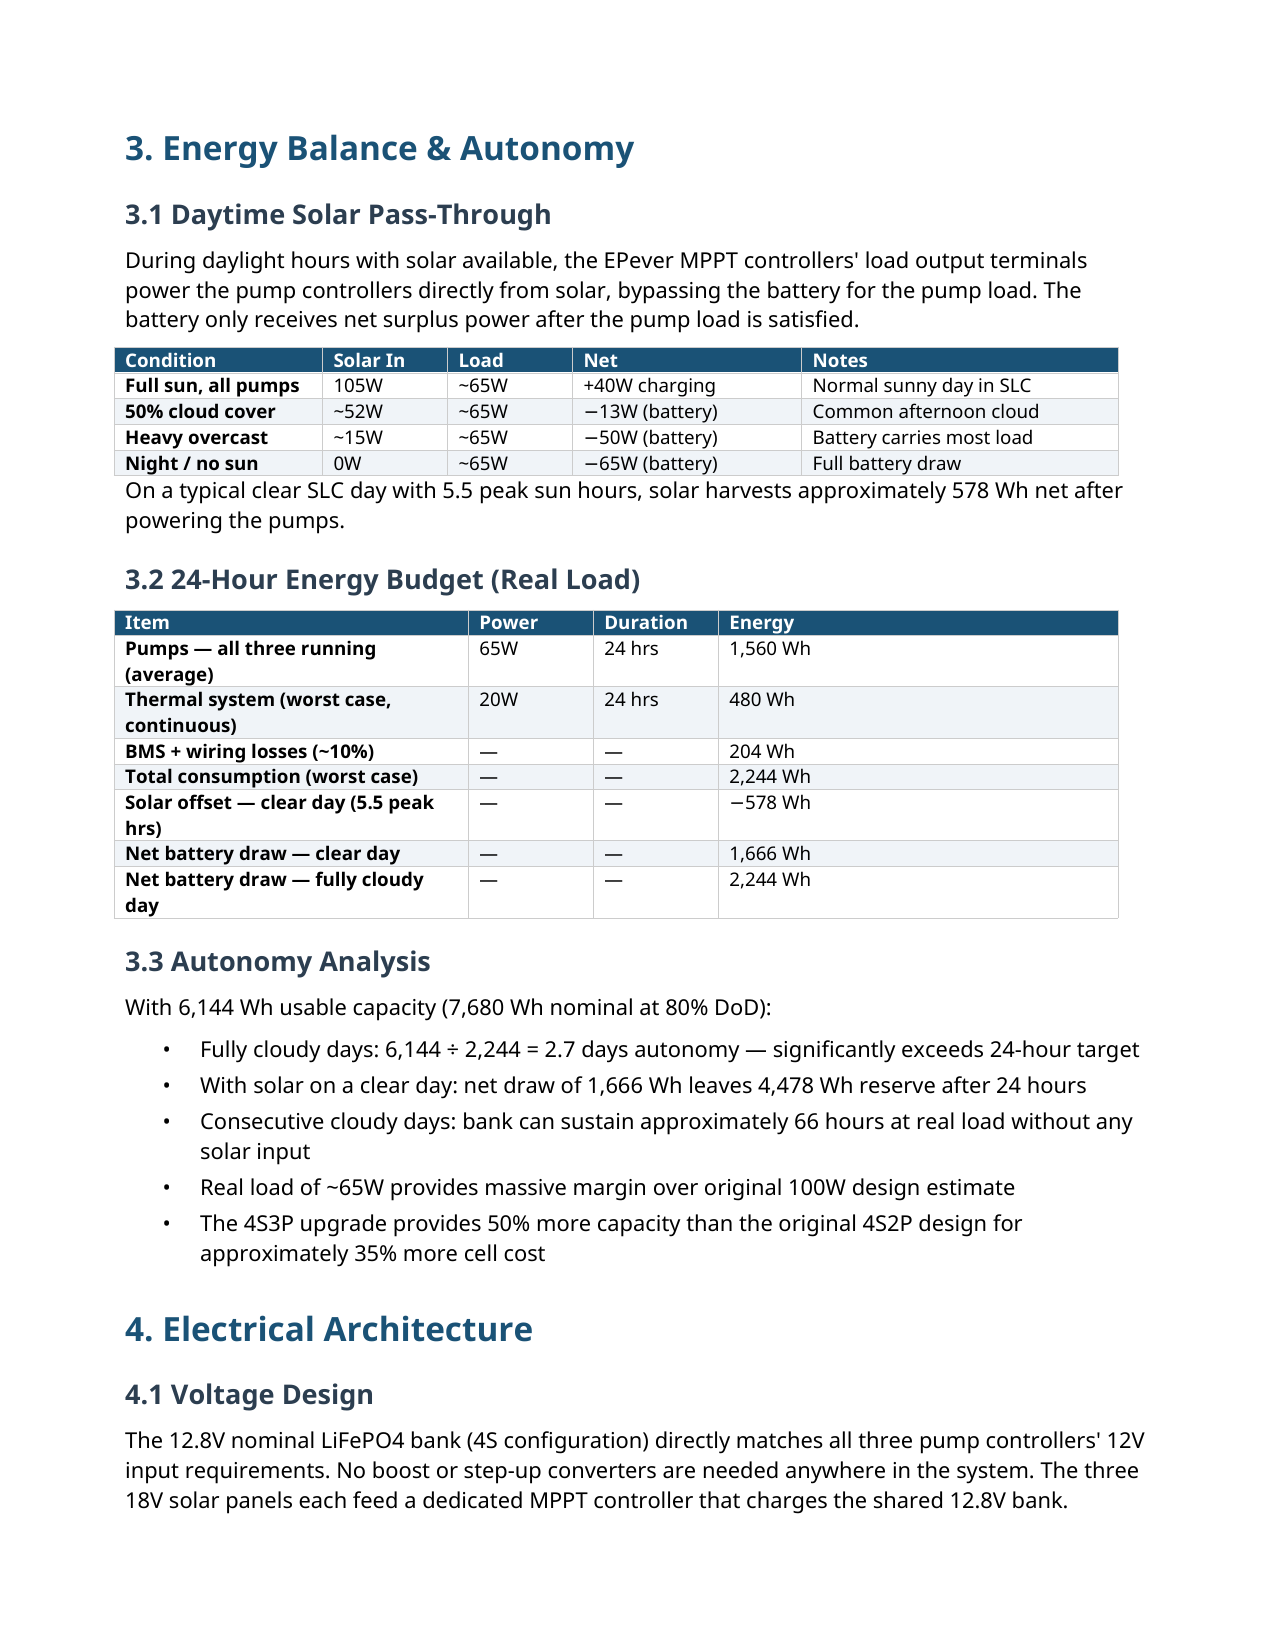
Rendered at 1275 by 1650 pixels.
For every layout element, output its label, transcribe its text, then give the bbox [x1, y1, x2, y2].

list The 4S3P upgrade provides 50% more capacity than the original 4S2P design for approximately 35% more cell cost [162, 1208, 1150, 1268]
table_cell — [469, 841, 593, 866]
table_header Solar In [323, 348, 447, 372]
subtitle 3.1 Daytime Solar Pass-Through [125, 195, 1150, 232]
table_header Power [469, 611, 593, 635]
table_cell — [594, 841, 718, 866]
table_cell 105W [323, 374, 447, 398]
text With 6,144 Wh usable capacity (7,680 Wh nominal at 80% DoD): [125, 992, 1150, 1022]
table_header Duration [594, 611, 718, 635]
table_cell Solar offset — clear day (5.5 peak hrs) [115, 790, 468, 840]
table_cell ~65W [448, 425, 572, 449]
text During daylight hours with solar available, the EPever MPPT controllers' load output terminals power the pump controllers directly from solar, bypassing the battery for the pump load. The battery only receives net surplus power after the pump load is satisfied. [125, 245, 1150, 334]
table_cell 204 Wh [719, 739, 1118, 763]
table_cell 50% cloud cover [115, 399, 322, 424]
table_cell 65W [469, 636, 593, 686]
table_cell — [469, 739, 593, 763]
table_cell — [594, 867, 718, 917]
table_cell ~65W [448, 451, 572, 475]
table_cell — [469, 790, 593, 840]
table_cell 20W [469, 687, 593, 738]
subtitle 4.1 Voltage Design [125, 1376, 1150, 1413]
table_cell Normal sunny day in SLC [802, 374, 1118, 398]
table_cell Net battery draw — fully cloudy day [115, 867, 468, 917]
table_cell ~52W [323, 399, 447, 424]
table_cell — [469, 867, 593, 917]
table_cell ~65W [448, 399, 572, 424]
table_cell ~65W [448, 374, 572, 398]
table_header Energy [719, 611, 1118, 635]
table_cell 24 hrs [594, 636, 718, 686]
table_cell Thermal system (worst case, continuous) [115, 687, 468, 738]
table_header Notes [802, 348, 1118, 372]
subtitle 3.3 Autonomy Analysis [125, 943, 1150, 979]
table_cell 2,244 Wh [719, 867, 1118, 917]
table_header Load [448, 348, 572, 372]
table_cell ~15W [323, 425, 447, 449]
table_cell Net battery draw — clear day [115, 841, 468, 866]
table_cell 1,666 Wh [719, 841, 1118, 866]
table_cell Full battery draw [802, 451, 1118, 475]
subtitle 4. Electrical Architecture [125, 1305, 1150, 1351]
table_cell — [469, 765, 593, 789]
table_cell BMS + wiring losses (~10%) [115, 739, 468, 763]
table_cell +40W charging [573, 374, 801, 398]
text On a typical clear SLC day with 5.5 peak sun hours, solar harvests approximately 578 Wh net after powering the pumps. [125, 476, 1150, 535]
table_cell 1,560 Wh [719, 636, 1118, 686]
table_cell Battery carries most load [802, 425, 1118, 449]
table_header Net [573, 348, 801, 372]
table_cell −13W (battery) [573, 399, 801, 424]
table_header Item [115, 611, 468, 635]
list With solar on a clear day: net draw of 1,666 Wh leaves 4,478 Wh reserve after 24 hours [162, 1070, 1150, 1100]
table_cell 24 hrs [594, 687, 718, 738]
table_cell Pumps — all three running (average) [115, 636, 468, 686]
table_cell −578 Wh [719, 790, 1118, 840]
table_cell — [594, 790, 718, 840]
table_cell −50W (battery) [573, 425, 801, 449]
table_cell — [594, 739, 718, 763]
table_header Condition [115, 348, 322, 372]
list Consecutive cloudy days: bank can sustain approximately 66 hours at real load without any solar input [162, 1106, 1150, 1166]
table_cell 0W [323, 451, 447, 475]
table_cell Full sun, all pumps [115, 374, 322, 398]
table_cell Total consumption (worst case) [115, 765, 468, 789]
text The 12.8V nominal LiFePO4 bank (4S configuration) directly matches all three pump controllers' 12V input requirements. No boost or step-up converters are needed anywhere in the system. The three 18V solar panels each feed a dedicated MPPT controller that charges the shared 12.8V bank. [125, 1425, 1150, 1514]
table_cell Heavy overcast [115, 425, 322, 449]
table_cell Night / no sun [115, 451, 322, 475]
table_cell Common afternoon cloud [802, 399, 1118, 424]
table_cell — [594, 765, 718, 789]
list Real load of ~65W provides massive margin over original 100W design estimate [162, 1172, 1150, 1202]
subtitle 3.2 24-Hour Energy Budget (Real Load) [125, 560, 1150, 597]
table_cell 2,244 Wh [719, 765, 1118, 789]
list Fully cloudy days: 6,144 ÷ 2,244 = 2.7 days autonomy — significantly exceeds 24-hour target [162, 1034, 1150, 1064]
table_cell 480 Wh [719, 687, 1118, 738]
subtitle 3. Energy Balance & Autonomy [125, 125, 1150, 170]
table_cell −65W (battery) [573, 451, 801, 475]
